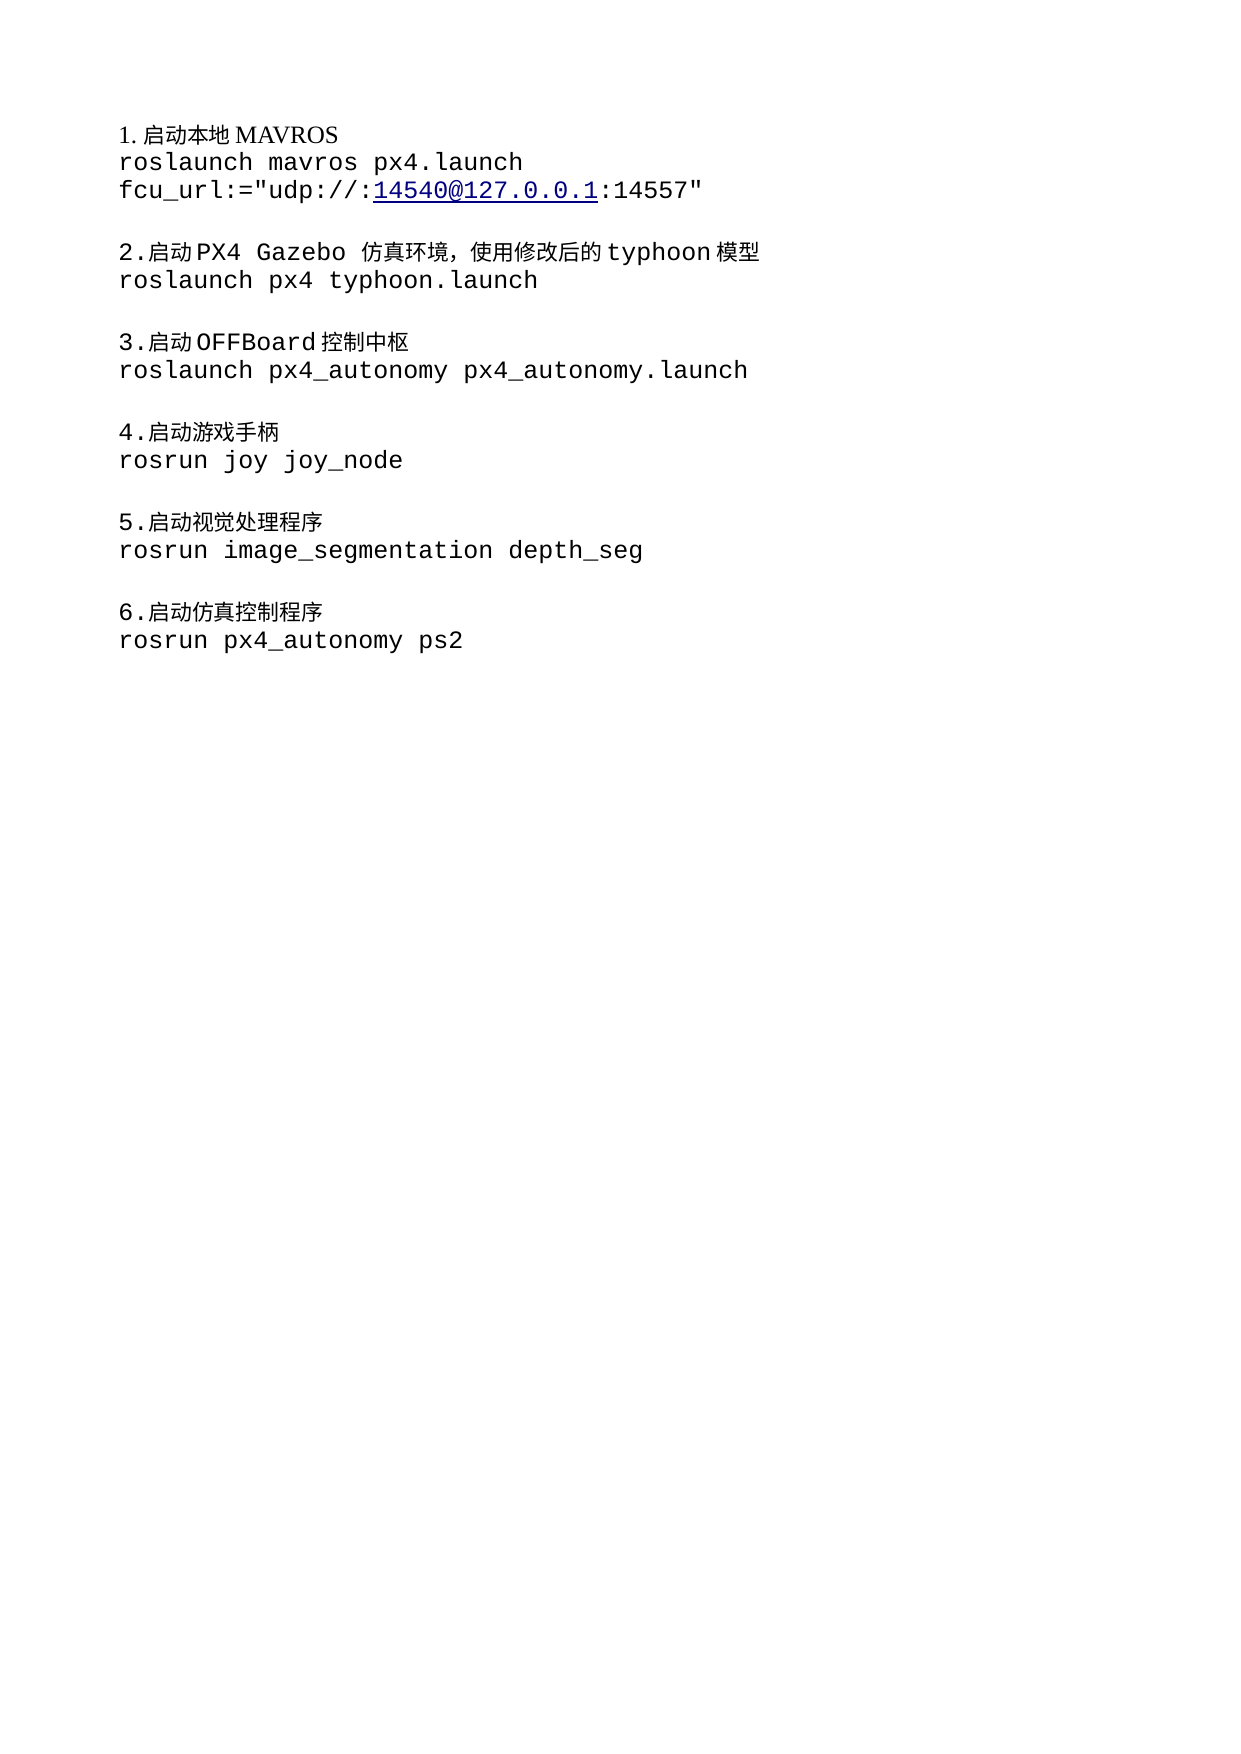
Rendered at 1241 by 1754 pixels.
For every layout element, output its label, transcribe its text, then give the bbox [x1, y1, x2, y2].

text 2.启动PX4 Gazebo 仿真环境，使用修改后的typhoon模型 [118, 235, 1122, 268]
text rosrun joy joy_node [118, 448, 1122, 476]
text 3.启动OFFBoard控制中枢 [118, 325, 1122, 358]
text roslaunch px4_autonomy px4_autonomy.launch [118, 358, 1122, 386]
text roslaunch px4 typhoon.launch [118, 268, 1122, 296]
text 4.启动游戏手柄 [118, 415, 1122, 448]
text 5.启动视觉处理程序 [118, 505, 1122, 538]
text roslaunch mavros px4.launch fcu_url:="udp://:14540@127.0.0.1:14557" [118, 150, 1122, 206]
text 1. 启动本地MAVROS [118, 118, 1122, 150]
text rosrun px4_autonomy ps2 [118, 628, 1122, 656]
text rosrun image_segmentation depth_seg [118, 538, 1122, 566]
text 6.启动仿真控制程序 [118, 595, 1122, 628]
